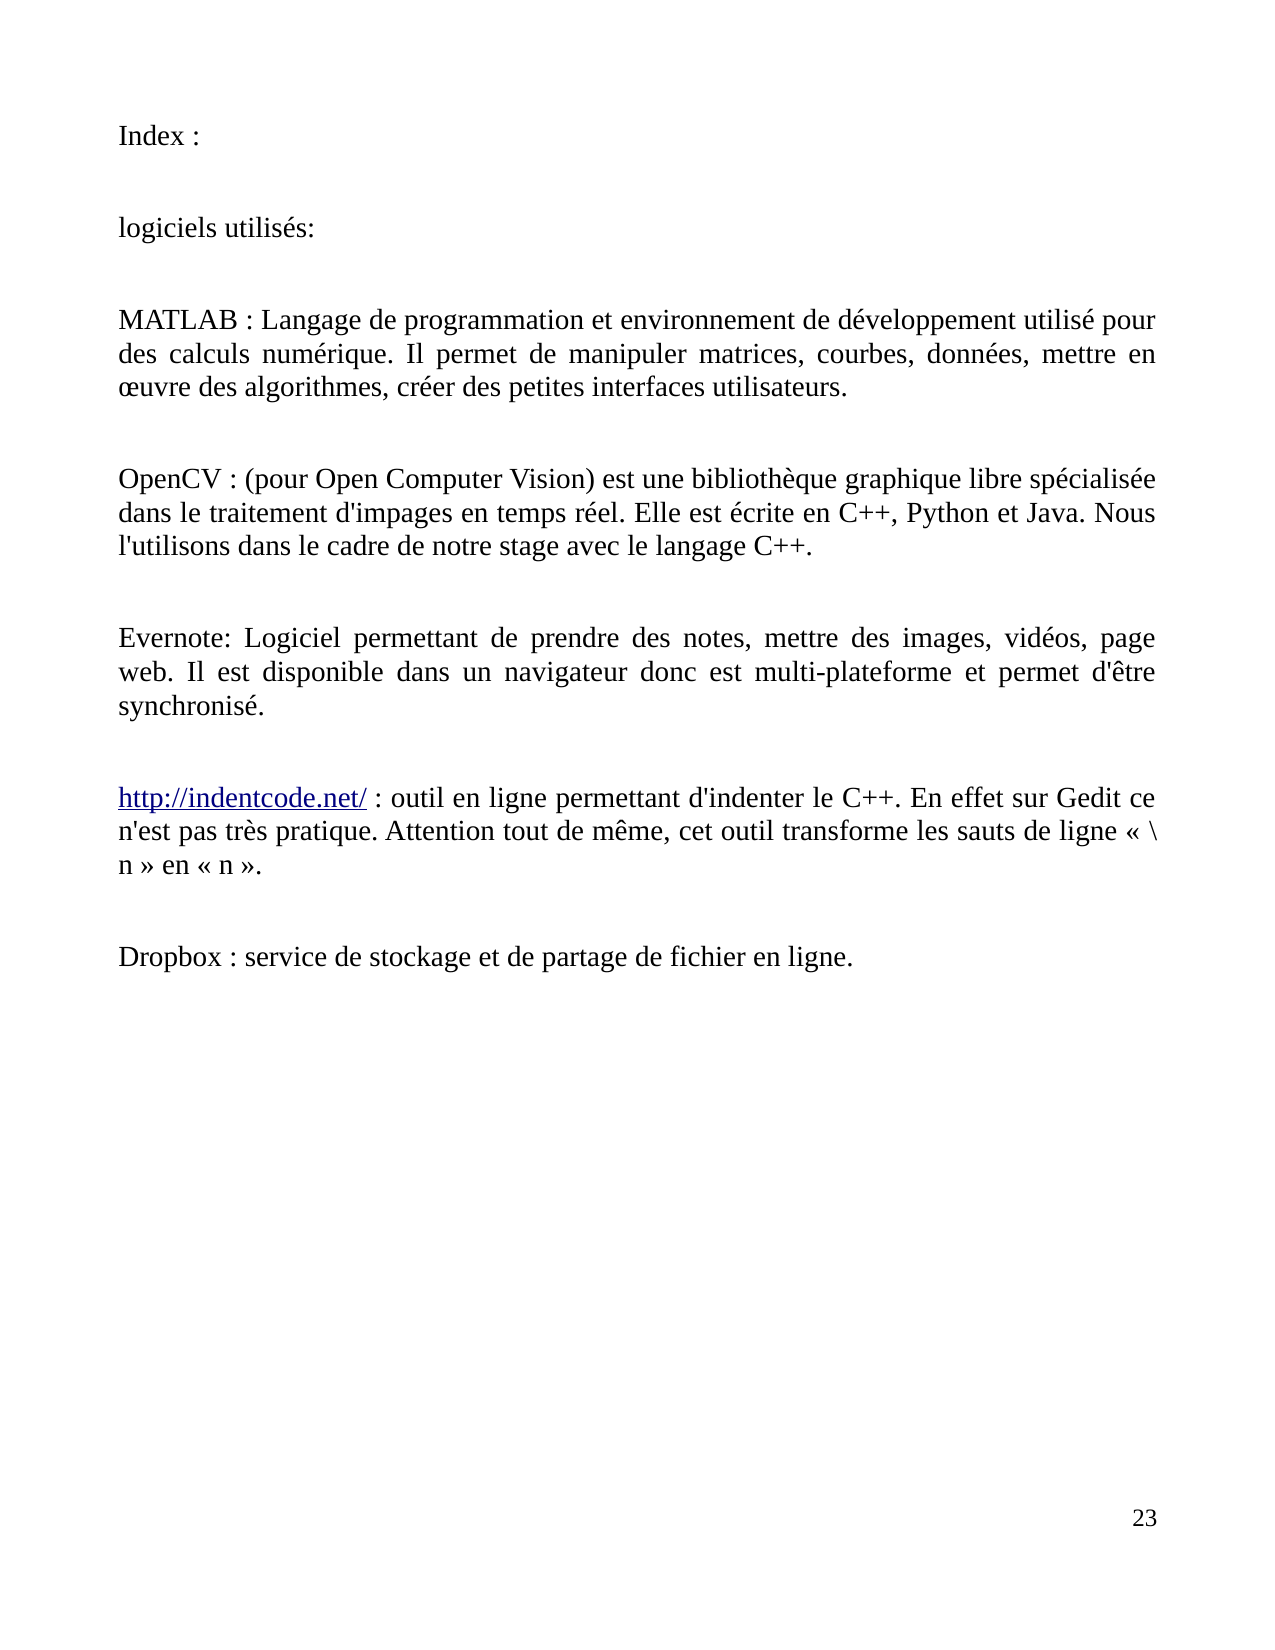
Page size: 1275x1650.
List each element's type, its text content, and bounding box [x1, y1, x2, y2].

text logiciels utilisés: [118, 210, 1157, 244]
text Evernote: Logiciel permettant de prendre des notes, mettre des images, vidéos, page web. Il est disponible dans un navigateur donc est multi-plateforme et permet d'être synchronisé. [118, 621, 1157, 721]
text http://indentcode.net/ : outil en ligne permettant d'indenter le C++. En effet sur Gedit ce n'est pas très pratique. Attention tout de même, cet outil transforme les sauts de ligne « \n » en « n ». [118, 780, 1157, 880]
text Index : [118, 118, 1157, 152]
text OpenCV : (pour Open Computer Vision) est une bibliothèque graphique libre spécialisée dans le traitement d'impages en temps réel. Elle est écrite en C++, Python et Java. Nous l'utilisons dans le cadre de notre stage avec le langage C++. [118, 461, 1157, 562]
text MATLAB : Langage de programmation et environnement de développement utilisé pour des calculs numérique. Il permet de manipuler matrices, courbes, données, mettre en œuvre des algorithmes, créer des petites interfaces utilisateurs. [118, 302, 1157, 403]
text Dropbox : service de stockage et de partage de fichier en ligne. [118, 939, 1157, 972]
